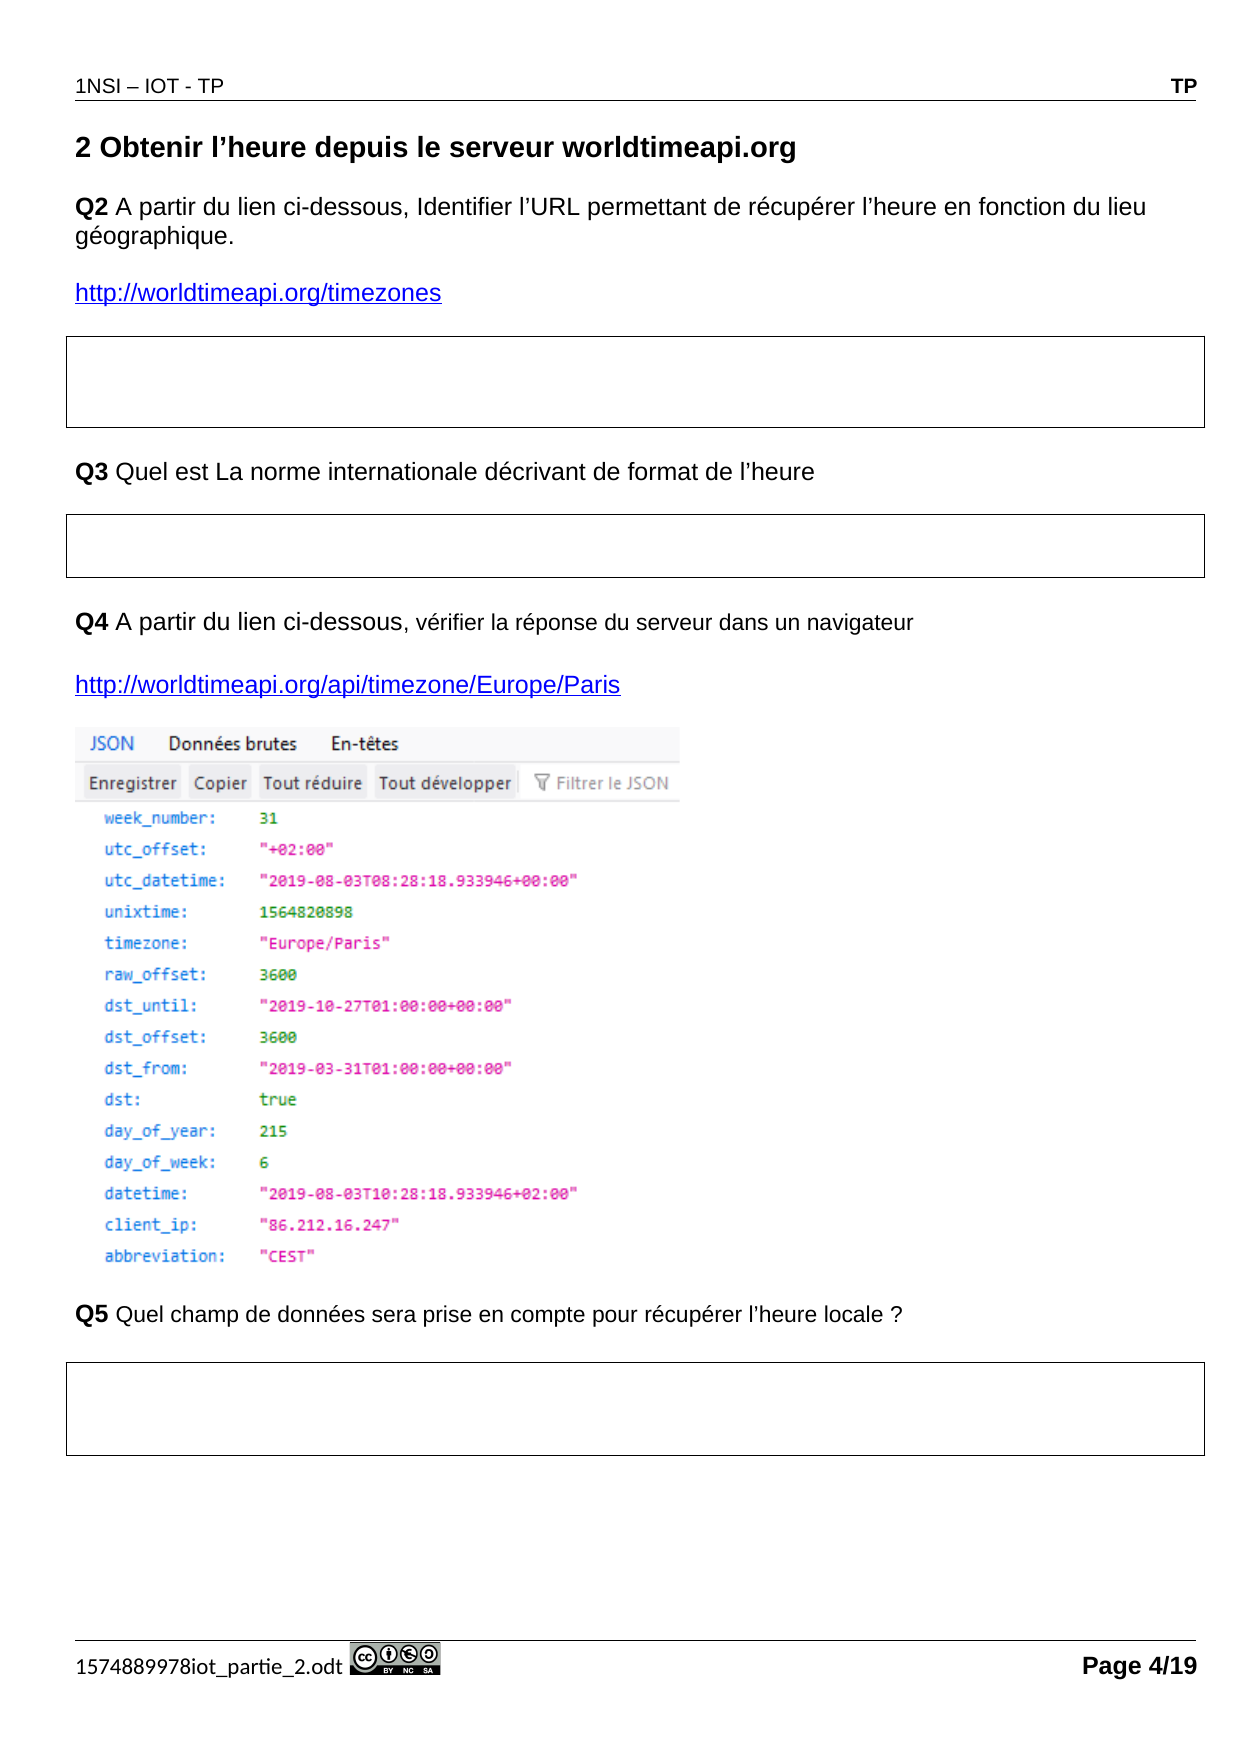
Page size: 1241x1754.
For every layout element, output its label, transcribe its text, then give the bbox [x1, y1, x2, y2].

picture [349, 1642, 441, 1675]
text Q5 Quel champ de données sera prise en compte pour récupérer l’heure locale ? [75, 1298, 1196, 1327]
text http://worldtimeapi.org/timezones [75, 278, 1196, 307]
text Q4 A partir du lien ci-dessous, vérifier la réponse du serveur dans un navigateur [75, 607, 1196, 636]
picture [75, 727, 680, 1270]
text http://worldtimeapi.org/api/timezone/Europe/Paris [75, 670, 1196, 699]
text 2 Obtenir l’heure depuis le serveur worldtimeapi.org [75, 129, 1196, 163]
text Q3 Quel est La norme internationale décrivant de format de l’heure [75, 457, 1196, 486]
text Q2 A partir du lien ci-dessous, Identifier l’URL permettant de récupérer l’heure en fonction du lieu géographique. [75, 192, 1196, 249]
